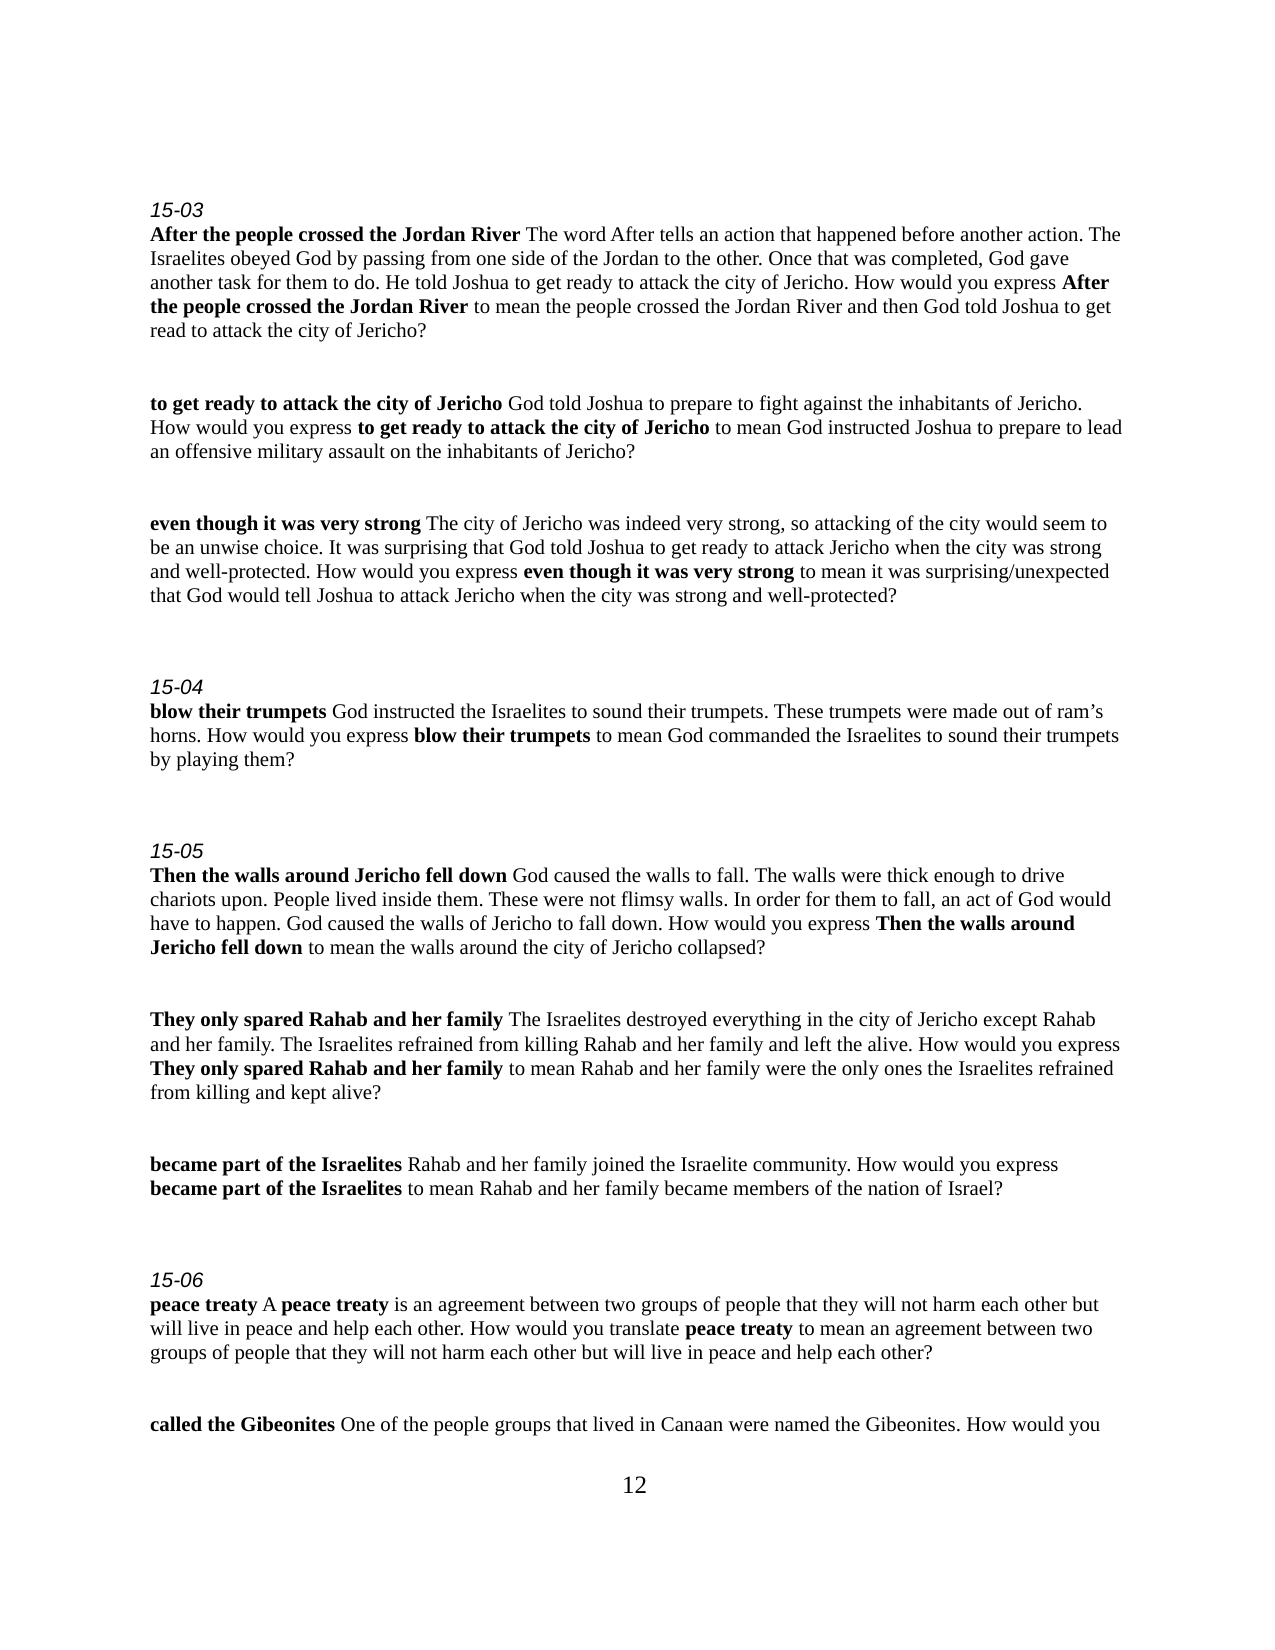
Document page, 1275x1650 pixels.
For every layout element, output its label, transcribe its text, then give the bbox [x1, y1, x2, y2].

subtitle 15-04 [150, 675, 1125, 699]
text blow their trumpets God instructed the Israelites to sound their trumpets. These trumpets were made out of ram’s horns. How would you express blow their trumpets to mean God commanded the Israelites to sound their trumpets by playing them? [150, 699, 1125, 771]
text to get ready to attack the city of Jericho God told Joshua to prepare to fight against the inhabitants of Jericho. How would you express to get ready to attack the city of Jericho to mean God instructed Joshua to prepare to lead an offensive military assault on the inhabitants of Jericho? [150, 391, 1125, 463]
text called the Gibeonites One of the people groups that lived in Canaan were named the Gibeonites. How would you [150, 1412, 1125, 1436]
subtitle 15-06 [150, 1268, 1125, 1292]
text After the people crossed the Jordan River The word After tells an action that happened before another action. The Israelites obeyed God by passing from one side of the Jordan to the other. Once that was completed, God gave another task for them to do. He told Joshua to get ready to attack the city of Jericho. How would you express After the people crossed the Jordan River to mean the people crossed the Jordan River and then God told Joshua to get read to attack the city of Jericho? [150, 222, 1125, 342]
text Then the walls around Jericho fell down God caused the walls to fall. The walls were thick enough to drive chariots upon. People lived inside them. These were not flimsy walls. In order for them to fall, an act of God would have to happen. God caused the walls of Jericho to fall down. How would you express Then the walls around Jericho fell down to mean the walls around the city of Jericho collapsed? [150, 863, 1125, 959]
text even though it was very strong The city of Jericho was indeed very strong, so attacking of the city would seem to be an unwise choice. It was surprising that God told Joshua to get ready to attack Jericho when the city was strong and well-protected. How would you express even though it was very strong to mean it was surprising/unexpected that God would tell Joshua to attack Jericho when the city was strong and well-protected? [150, 511, 1125, 607]
text peace treaty A peace treaty is an agreement between two groups of people that they will not harm each other but will live in peace and help each other. How would you translate peace treaty to mean an agreement between two groups of people that they will not harm each other but will live in peace and help each other? [150, 1292, 1125, 1364]
text They only spared Rahab and her family The Israelites destroyed everything in the city of Jericho except Rahab and her family. The Israelites refrained from killing Rahab and her family and left the alive. How would you express They only spared Rahab and her family to mean Rahab and her family were the only ones the Israelites refrained from killing and kept alive? [150, 1007, 1125, 1104]
subtitle 15-03 [150, 198, 1125, 222]
subtitle 15-05 [150, 839, 1125, 863]
text became part of the Israelites Rahab and her family joined the Israelite community. How would you express became part of the Israelites to mean Rahab and her family became members of the nation of Israel? [150, 1152, 1125, 1200]
